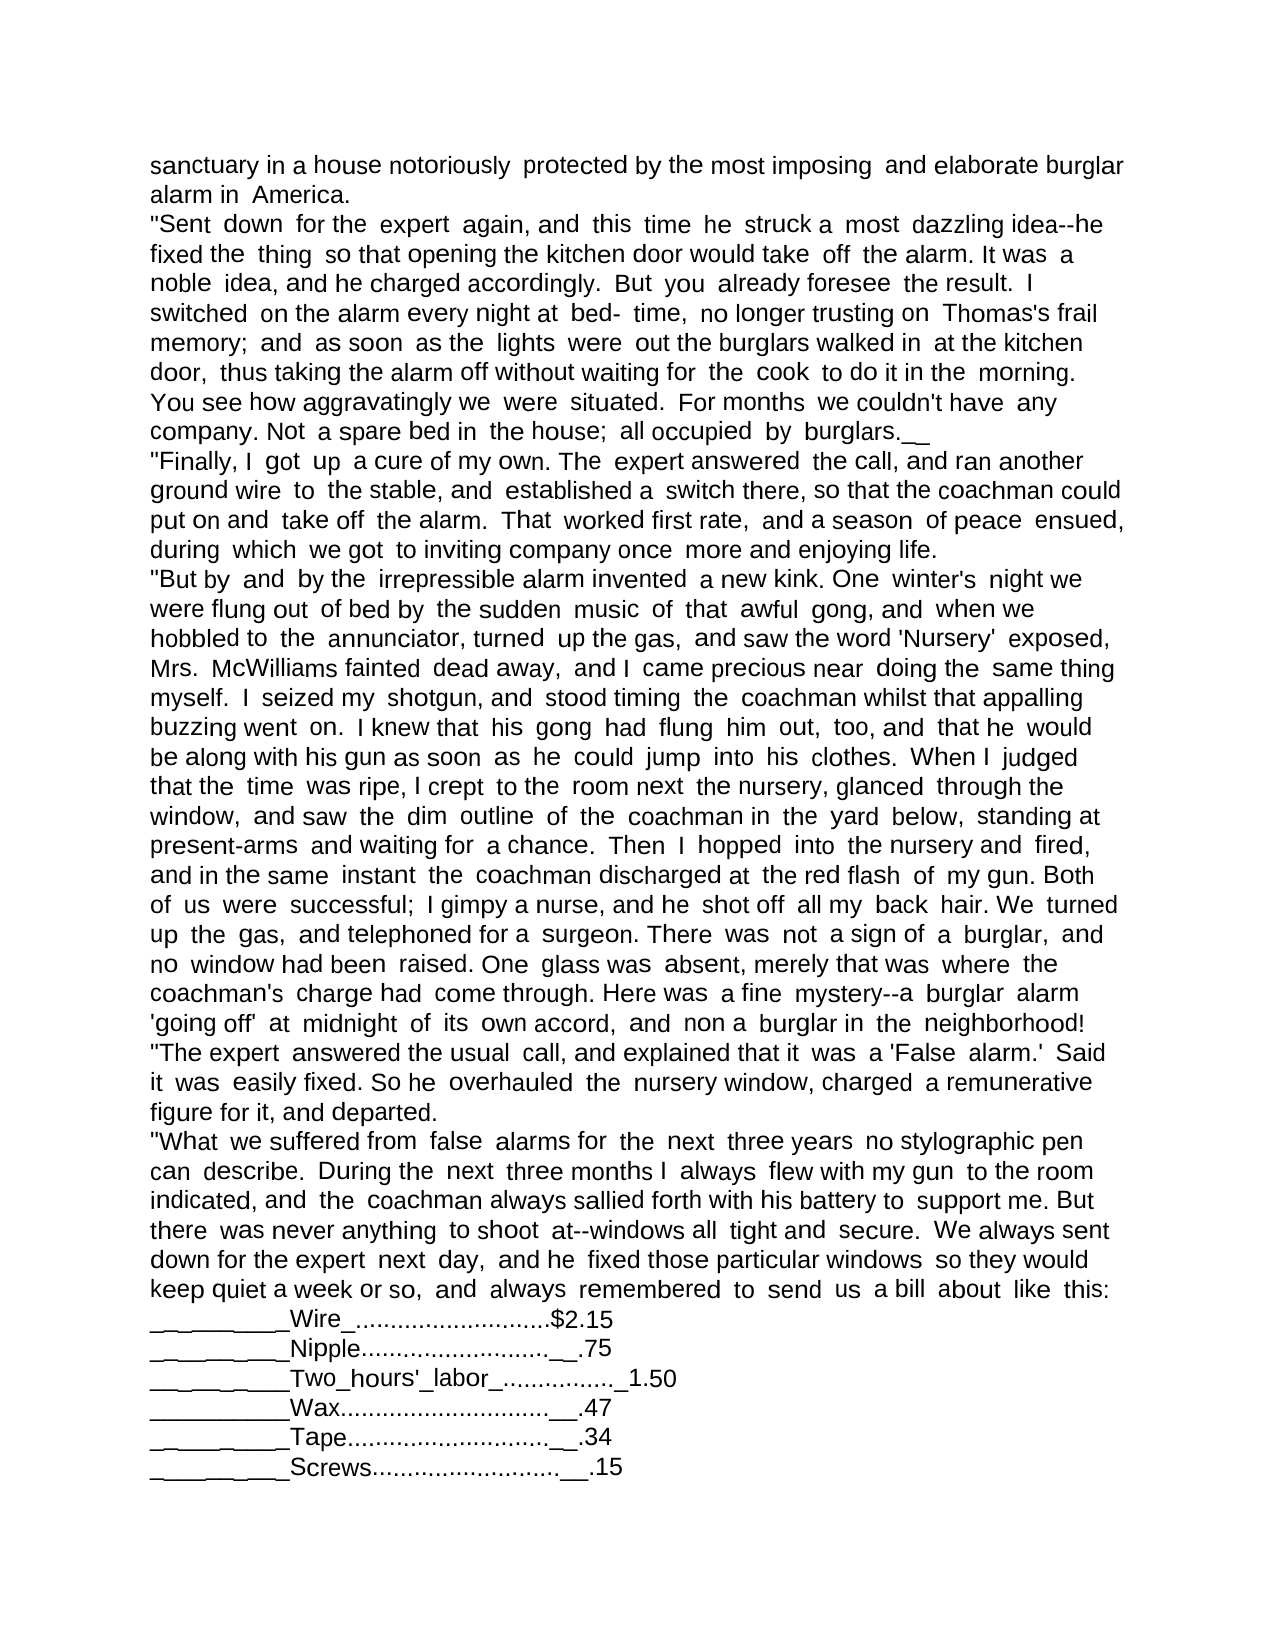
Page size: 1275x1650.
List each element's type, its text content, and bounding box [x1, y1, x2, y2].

text __________Wire_............................$2.15 [150, 1304, 1125, 1333]
text "What we suffered from false alarms for the next three years no stylographic pen can describe. During the next three months I always flew with my gun to the room indicated, and the coachman always sallied forth with his battery to support me. But there was never anything to shoot at--windows all tight and secure. We always sent down for the expert next day, and he fixed those particular windows so they would keep quiet a week or so, and always remembered to send us a bill about like this: [150, 1126, 1125, 1304]
text "Sent down for the expert again, and this time he struck a most dazzling idea--he fixed the thing so that opening the kitchen door would take off the alarm. It was a noble idea, and he charged accordingly. But you already foresee the result. I switched on the alarm every night at bed- time, no longer trusting on Thomas's frail memory; and as soon as the lights were out the burglars walked in at the kitchen door, thus taking the alarm off without waiting for the cook to do it in the morning. You see how aggravatingly we were situated. For months we couldn't have any company. Not a spare bed in the house; all occupied by burglars.__ [150, 209, 1125, 446]
text "The expert answered the usual call, and explained that it was a 'False alarm.' Said it was easily fixed. So he overhauled the nursery window, charged a remunerative figure for it, and departed. [150, 1037, 1125, 1126]
text "Finally, I got up a cure of my own. The expert answered the call, and ran another ground wire to the stable, and established a switch there, so that the coachman could put on and take off the alarm. That worked first rate, and a season of peace ensued, during which we got to inviting company once more and enjoying life. [150, 446, 1125, 564]
text "But by and by the irrepressible alarm invented a new kink. One winter's night we were flung out of bed by the sudden music of that awful gong, and when we hobbled to the annunciator, turned up the gas, and saw the word 'Nursery' exposed, Mrs. McWilliams fainted dead away, and I came precious near doing the same thing myself. I seized my shotgun, and stood timing the coachman whilst that appalling buzzing went on. I knew that his gong had flung him out, too, and that he would be along with his gun as soon as he could jump into his clothes. When I judged that the time was ripe, I crept to the room next the nursery, glanced through the window, and saw the dim outline of the coachman in the yard below, standing at present-arms and waiting for a chance. Then I hopped into the nursery and fired, and in the same instant the coachman discharged at the red flash of my gun. Both of us were successful; I gimpy a nurse, and he shot off all my back hair. We turned up the gas, and telephoned for a surgeon. There was not a sign of a burglar, and no window had been raised. One glass was absent, merely that was where the coachman's charge had come through. Here was a fine mystery--a burglar alarm 'going off' at midnight of its own accord, and non a burglar in the neighborhood! [150, 564, 1125, 1037]
text sanctuary in a house notoriously protected by the most imposing and elaborate burglar alarm in America. [150, 150, 1125, 209]
text __________Two_hours'_labor_................_1.50 [150, 1363, 1125, 1392]
text __________Wax..............................__.47 [150, 1392, 1125, 1422]
text __________Screws...........................__.15 [150, 1452, 1125, 1481]
text __________Nipple...........................__.75 [150, 1333, 1125, 1363]
text __________Tape.............................__.34 [150, 1422, 1125, 1452]
